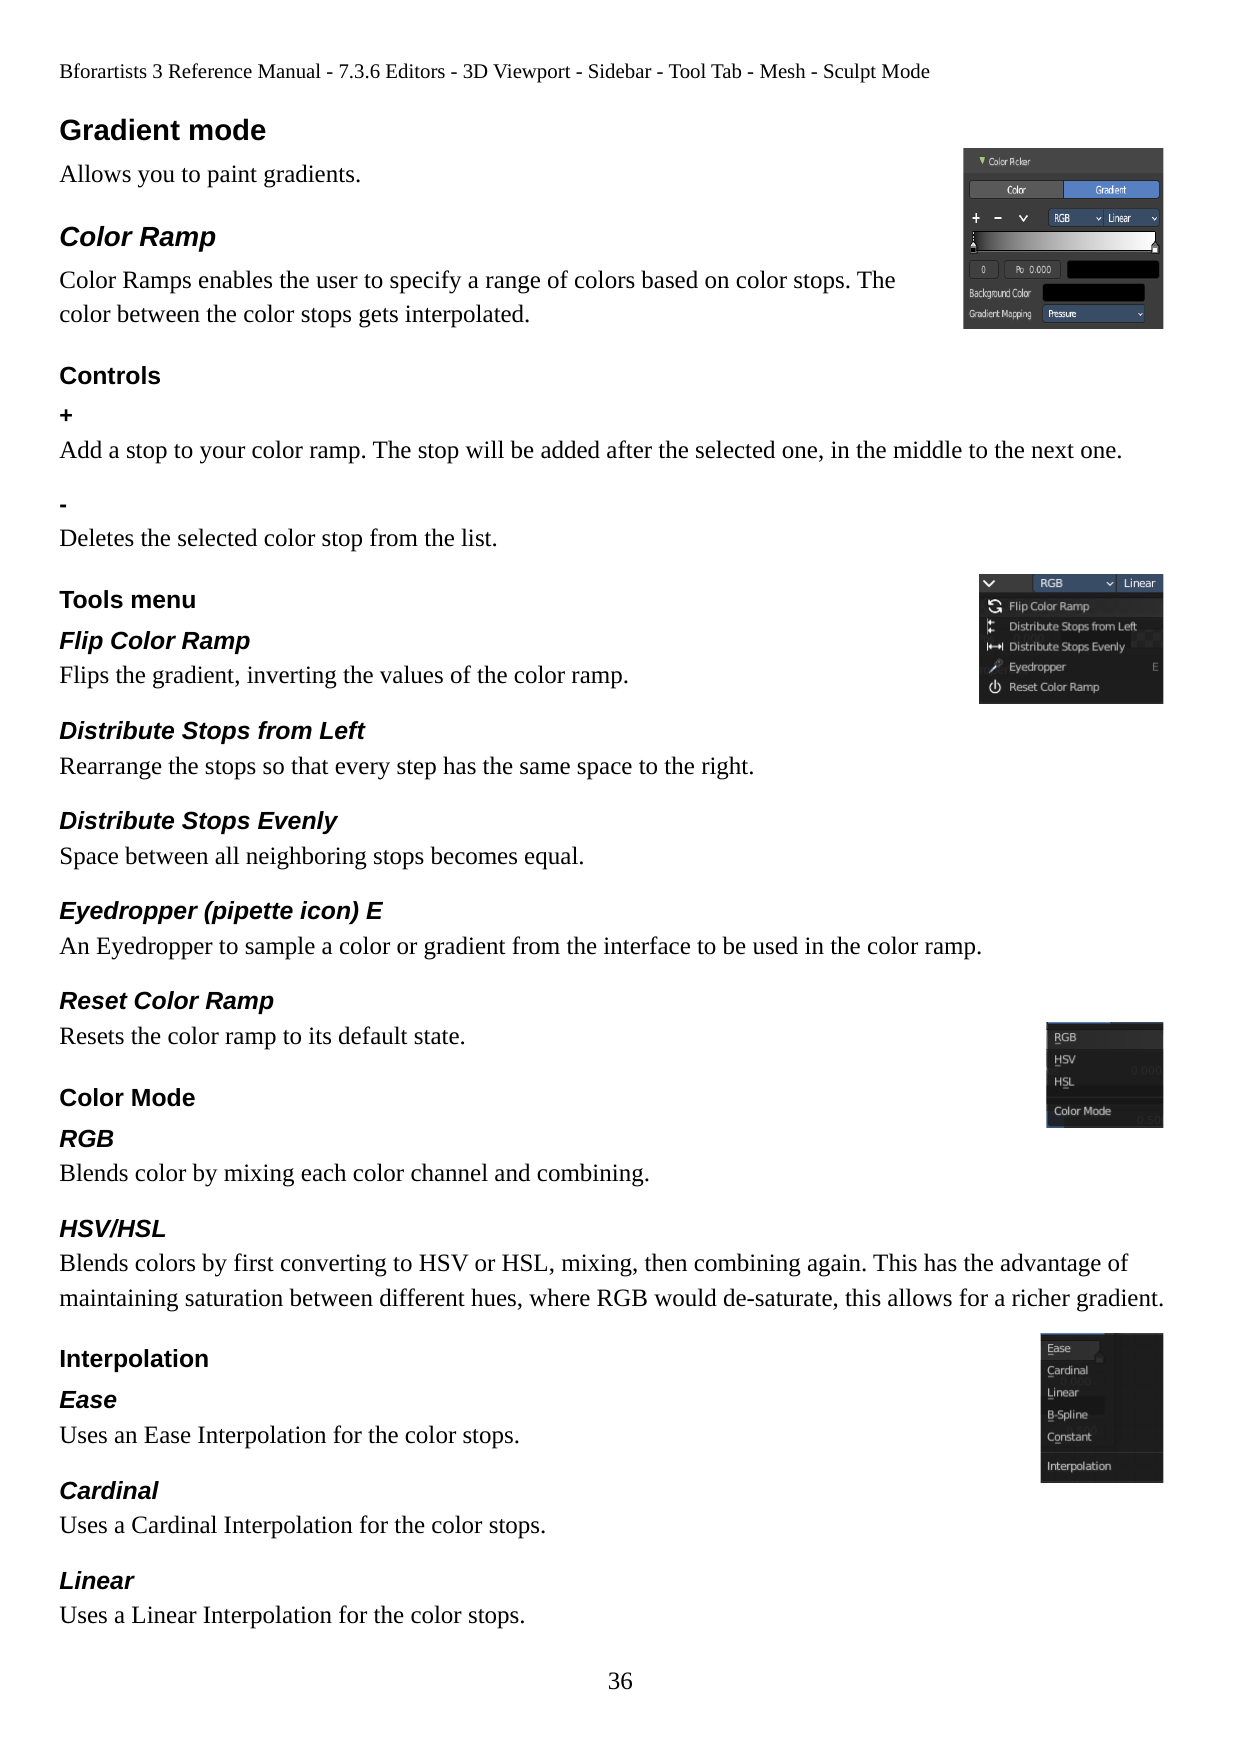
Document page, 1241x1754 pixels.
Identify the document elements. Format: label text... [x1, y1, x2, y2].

text Allows you to paint gradients. [59, 159, 963, 188]
picture [963, 148, 1164, 329]
text Color Ramps enables the user to specify a range of colors based on color stops. The color between the color stops gets interpolated. [59, 265, 963, 328]
subtitle Cardinal [59, 1476, 1181, 1504]
subtitle [1164, 626, 1181, 654]
subtitle Controls [59, 361, 1181, 389]
picture [979, 574, 1164, 704]
text Uses a Cardinal Interpolation for the color stops. [59, 1511, 1181, 1539]
subtitle Ease [59, 1386, 1040, 1414]
subtitle Color Ramp [59, 220, 963, 252]
subtitle [1164, 220, 1181, 252]
subtitle HSV/HSL [59, 1214, 1181, 1242]
text Blends color by mixing each color channel and combining. [59, 1158, 1181, 1187]
text Space between all neighboring stops becomes equal. [59, 841, 1181, 869]
subtitle Eyedropper (pipette icon) E [59, 896, 1181, 925]
subtitle [1164, 1344, 1181, 1373]
text An Eyedropper to sample a color or gradient from the interface to be used in the color ramp. [59, 931, 1181, 960]
picture [1040, 1333, 1164, 1483]
subtitle Distribute Stops Evenly [59, 806, 1181, 834]
subtitle RGB [59, 1124, 1181, 1152]
subtitle Color Mode [59, 1083, 1046, 1111]
text Uses a Linear Interpolation for the color stops. [59, 1601, 1181, 1629]
subtitle [1164, 1386, 1181, 1414]
subtitle Gradient mode [59, 113, 1181, 146]
text Deletes the selected color stop from the list. [59, 523, 1181, 552]
subtitle [1164, 1083, 1181, 1111]
text Rearrange the stops so that every step has the same space to the right. [59, 751, 1181, 779]
text Uses an Ease Interpolation for the color stops. [59, 1420, 1040, 1449]
subtitle Distribute Stops from Left [59, 716, 1181, 744]
subtitle Tools menu [59, 585, 979, 613]
subtitle Flip Color Ramp [59, 626, 979, 654]
subtitle - [59, 490, 1181, 517]
subtitle + [59, 402, 1181, 429]
picture [1046, 1022, 1164, 1128]
text Blends colors by first converting to HSV or HSL, mixing, then combining again. This has the advantage of maintaining saturation between different hues, where RGB would de-saturate, this allows for a richer gradient. [59, 1248, 1181, 1312]
text Add a stop to your color ramp. The stop will be added after the selected one, in the middle to the next one. [59, 435, 1181, 464]
text Resets the color ramp to its default state. [59, 1021, 1181, 1050]
subtitle Linear [59, 1566, 1181, 1594]
text Flips the gradient, inverting the values of the color ramp. [59, 661, 979, 689]
subtitle [1164, 585, 1181, 613]
subtitle Interpolation [59, 1344, 1040, 1373]
subtitle Reset Color Ramp [59, 986, 1181, 1015]
